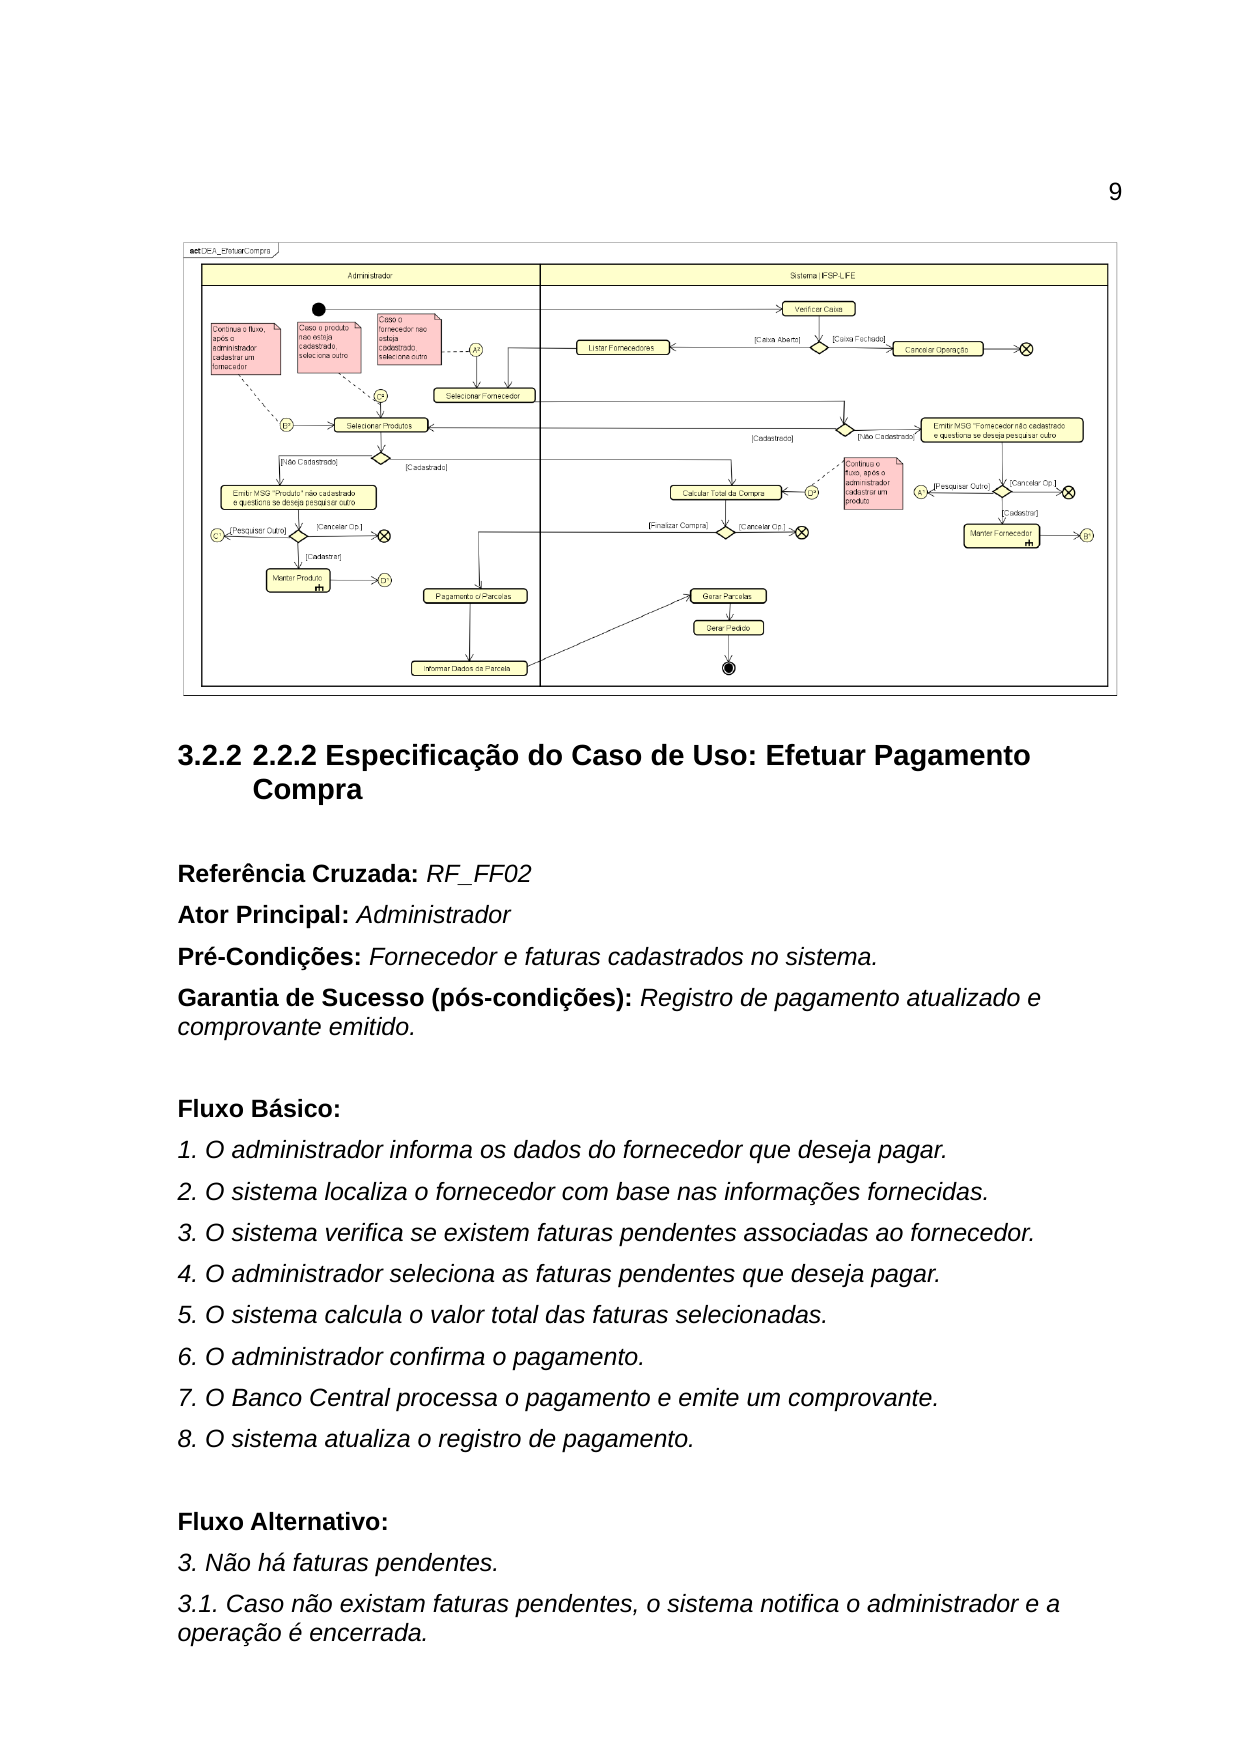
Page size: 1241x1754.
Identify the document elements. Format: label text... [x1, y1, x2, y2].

text Fluxo Alternativo: [177, 1507, 1122, 1535]
text 8. O sistema atualiza o registro de pagamento. [177, 1424, 1122, 1453]
text Referência Cruzada: RF_FF02 [177, 859, 1122, 888]
subtitle 2.2.2 Especificação do Caso de Uso: Efetuar Pagamento Compra [177, 738, 1122, 805]
text Pré-Condições: Fornecedor e faturas cadastrados no sistema. [177, 942, 1122, 970]
text Fluxo Básico: [177, 1094, 1122, 1123]
text 3.1. Caso não existam faturas pendentes, o sistema notifica o administrador e a operação é encerrada. [177, 1589, 1122, 1647]
text 7. O Banco Central processa o pagamento e emite um comprovante. [177, 1383, 1122, 1412]
text Ator Principal: Administrador [177, 900, 1122, 929]
text 6. O administrador confirma o pagamento. [177, 1342, 1122, 1370]
text Garantia de Sucesso (pós-condições): Registro de pagamento atualizado e comprovante emitido. [177, 983, 1122, 1040]
text 2. O sistema localiza o fornecedor com base nas informações fornecidas. [177, 1177, 1122, 1205]
text 1. O administrador informa os dados do fornecedor que deseja pagar. [177, 1135, 1122, 1164]
text 3. O sistema verifica se existem faturas pendentes associadas ao fornecedor. [177, 1218, 1122, 1247]
text 5. O sistema calcula o valor total das faturas selecionadas. [177, 1300, 1122, 1329]
text 4. O administrador seleciona as faturas pendentes que deseja pagar. [177, 1259, 1122, 1288]
text 3. Não há faturas pendentes. [177, 1548, 1122, 1577]
